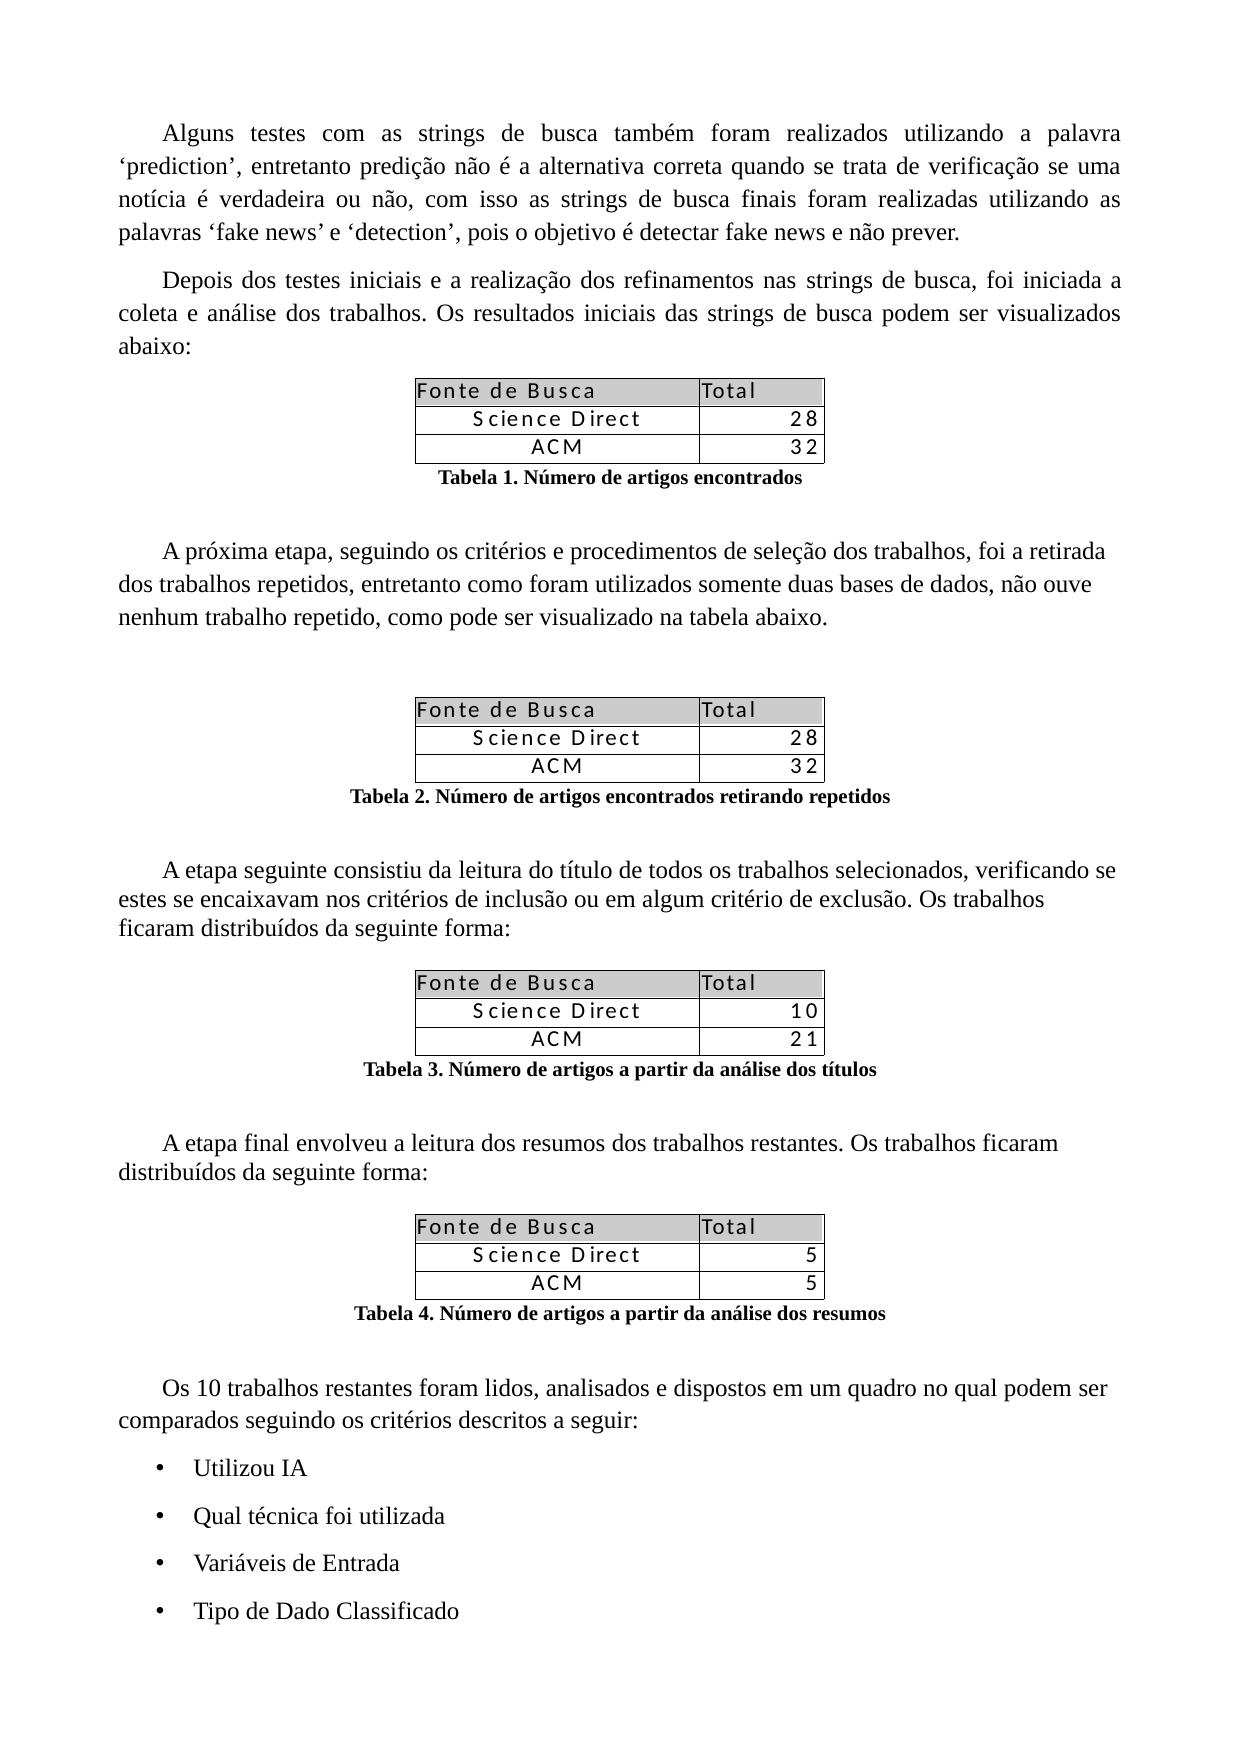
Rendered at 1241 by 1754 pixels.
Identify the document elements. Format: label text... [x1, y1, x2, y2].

list Qual técnica foi utilizada [156, 1501, 1122, 1529]
text Tabela 2. Número de artigos encontrados retirando repetidos [118, 698, 1122, 808]
text Tabela 1. Número de artigos encontrados [118, 378, 1122, 489]
list Utilizou IA [156, 1453, 1122, 1482]
text Tabela 3. Número de artigos a partir da análise dos títulos [118, 971, 1122, 1081]
text Depois dos testes iniciais e a realização dos refinamentos nas strings de busca, foi iniciada a coleta e análise dos trabalhos. Os resultados iniciais das strings de busca podem ser visualizados abaixo: [118, 265, 1122, 359]
text A etapa final envolveu a leitura dos resumos dos trabalhos restantes. Os trabalhos ficaram distribuídos da seguinte forma: [118, 1128, 1122, 1186]
text A etapa seguinte consistiu da leitura do título de todos os trabalhos selecionados, verificando se estes se encaixavam nos critérios de inclusão ou em algum critério de exclusão. Os trabalhos ficaram distribuídos da seguinte forma: [118, 856, 1122, 942]
list Tipo de Dado Classificado [156, 1596, 1122, 1625]
text Alguns testes com as strings de busca também foram realizados utilizando a palavra ‘prediction’, entretanto predição não é a alternativa correta quando se trata de verificação se uma notícia é verdadeira ou não, com isso as strings de busca finais foram realizadas utilizando as palavras ‘fake news’ e ‘detection’, pois o objetivo é detectar fake news e não prever. [118, 118, 1122, 246]
text Os 10 trabalhos restantes foram lidos, analisados e dispostos em um quadro no qual podem ser comparados seguindo os critérios descritos a seguir: [118, 1373, 1122, 1434]
list Variáveis de Entrada [156, 1548, 1122, 1577]
text A próxima etapa, seguindo os critérios e procedimentos de seleção dos trabalhos, foi a retirada dos trabalhos repetidos, entretanto como foram utilizados somente duas bases de dados, não ouve nenhum trabalho repetido, como pode ser visualizado na tabela abaixo. [118, 536, 1122, 631]
text Tabela 4. Número de artigos a partir da análise dos resumos [118, 1215, 1122, 1325]
